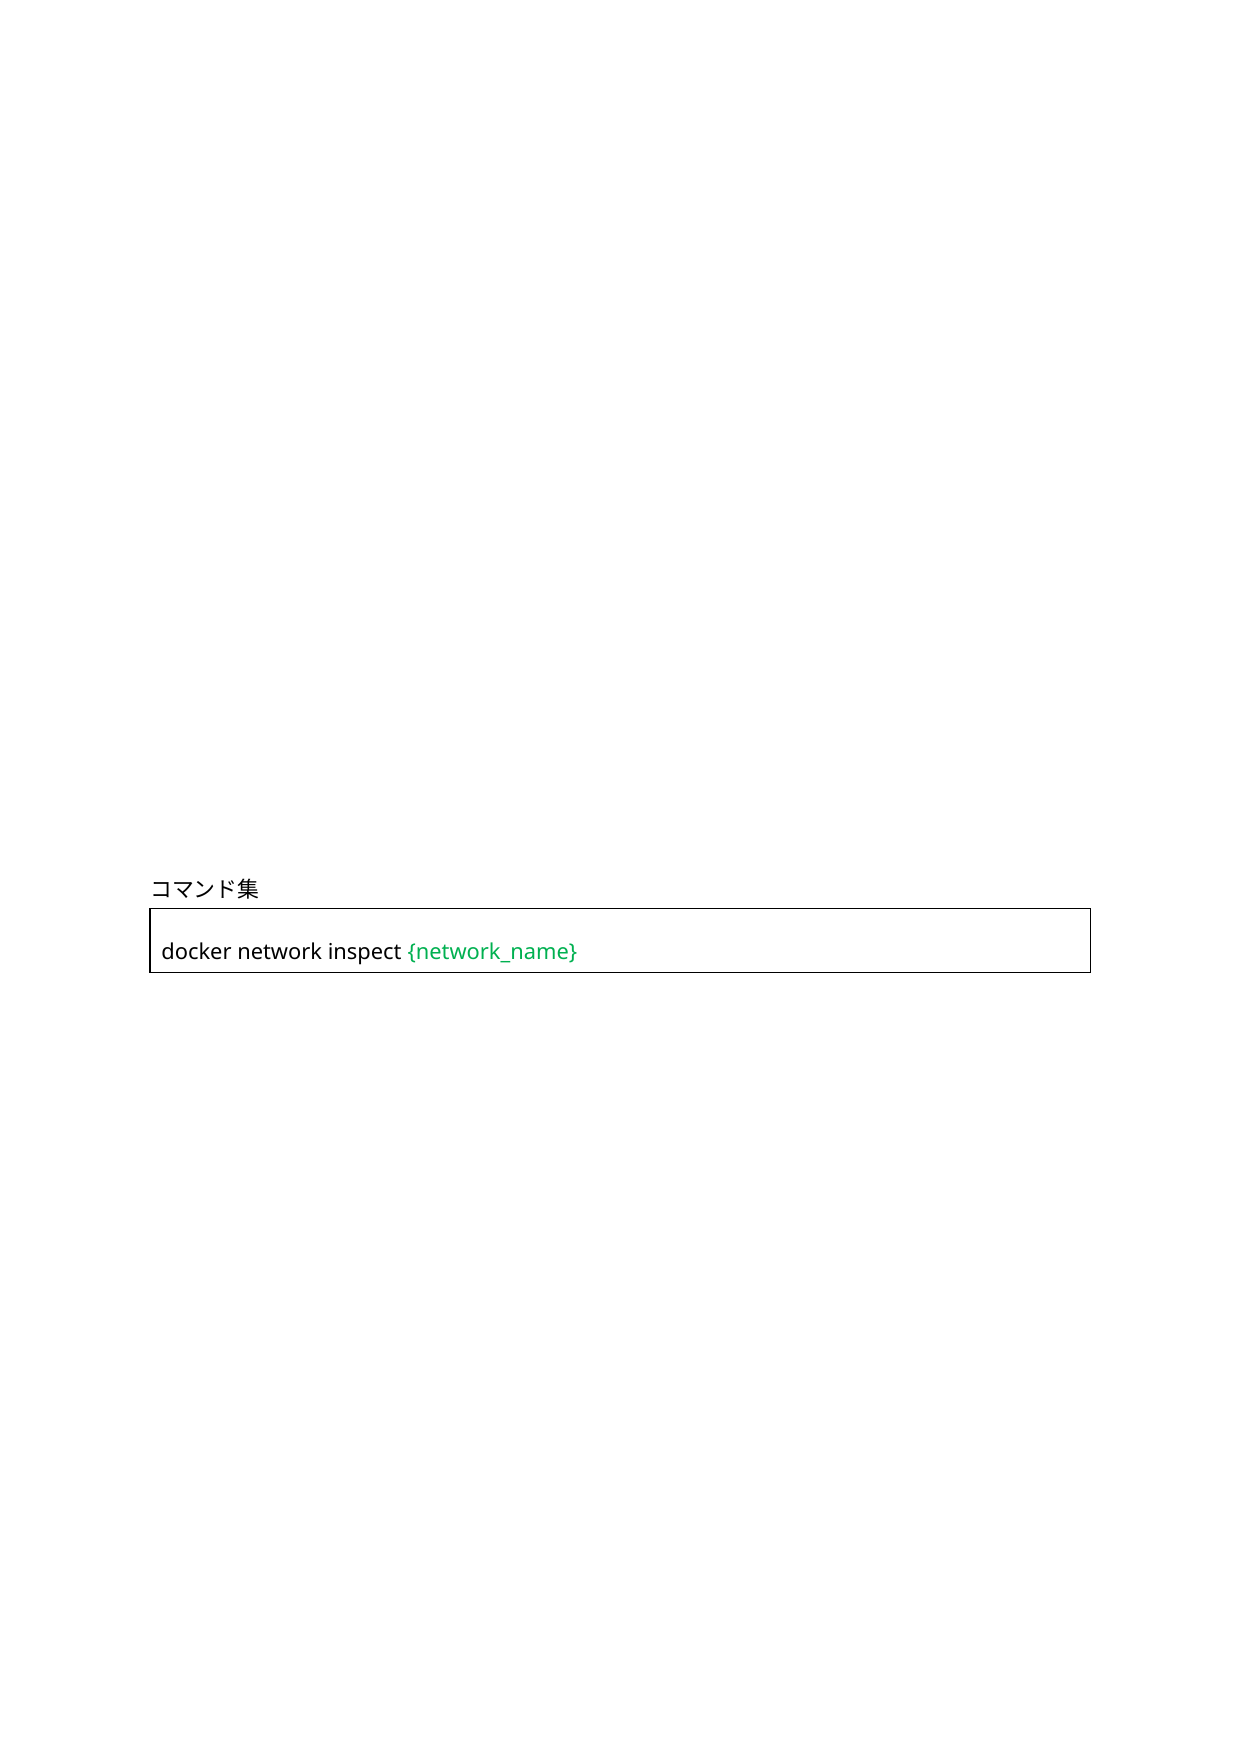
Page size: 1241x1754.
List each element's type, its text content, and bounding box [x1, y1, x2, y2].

table_header docker network inspect {network_name} [151, 909, 1090, 972]
text コマンド集 [150, 846, 1090, 908]
